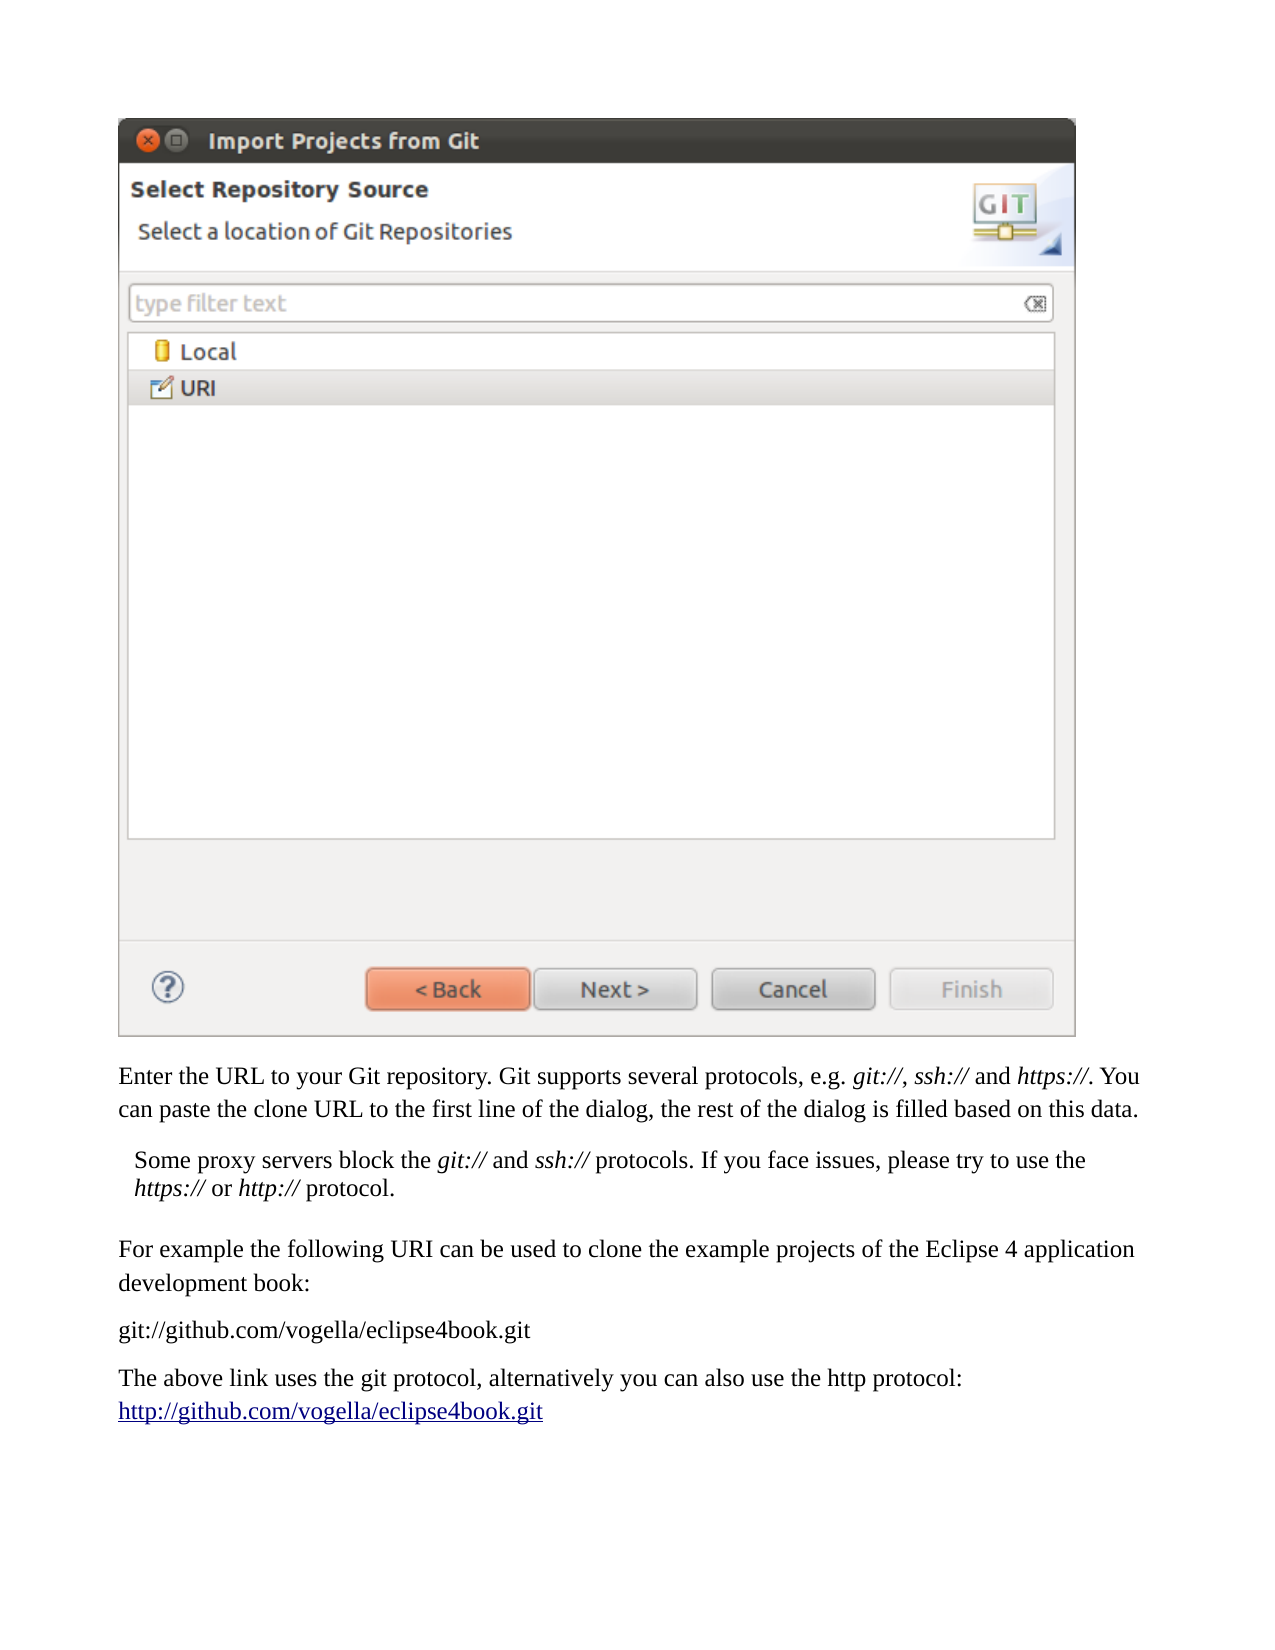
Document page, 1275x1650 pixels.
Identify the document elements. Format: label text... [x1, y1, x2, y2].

text Enter the URL to your Git repository. Git supports several protocols, e.g. git://, ssh:// and https://. You can paste the clone URL to the first line of the dialog, the rest of the dialog is filled based on this data. [118, 1061, 1157, 1123]
text git://github.com/vogella/eclipse4book.git [118, 1315, 1157, 1344]
text The above link uses the git protocol, alternatively you can also use the http protocol: http://github.com/vogella/eclipse4book.git [118, 1363, 1157, 1424]
table_header Some proxy servers block the git:// and ssh:// protocols. If you face issues, please try to use the https:// or http:// protocol. [131, 1142, 1157, 1234]
text For example the following URI can be used to clone the example projects of the Eclipse 4 application development book: [118, 1234, 1157, 1296]
picture [118, 118, 1076, 1037]
table_header [118, 1142, 131, 1234]
